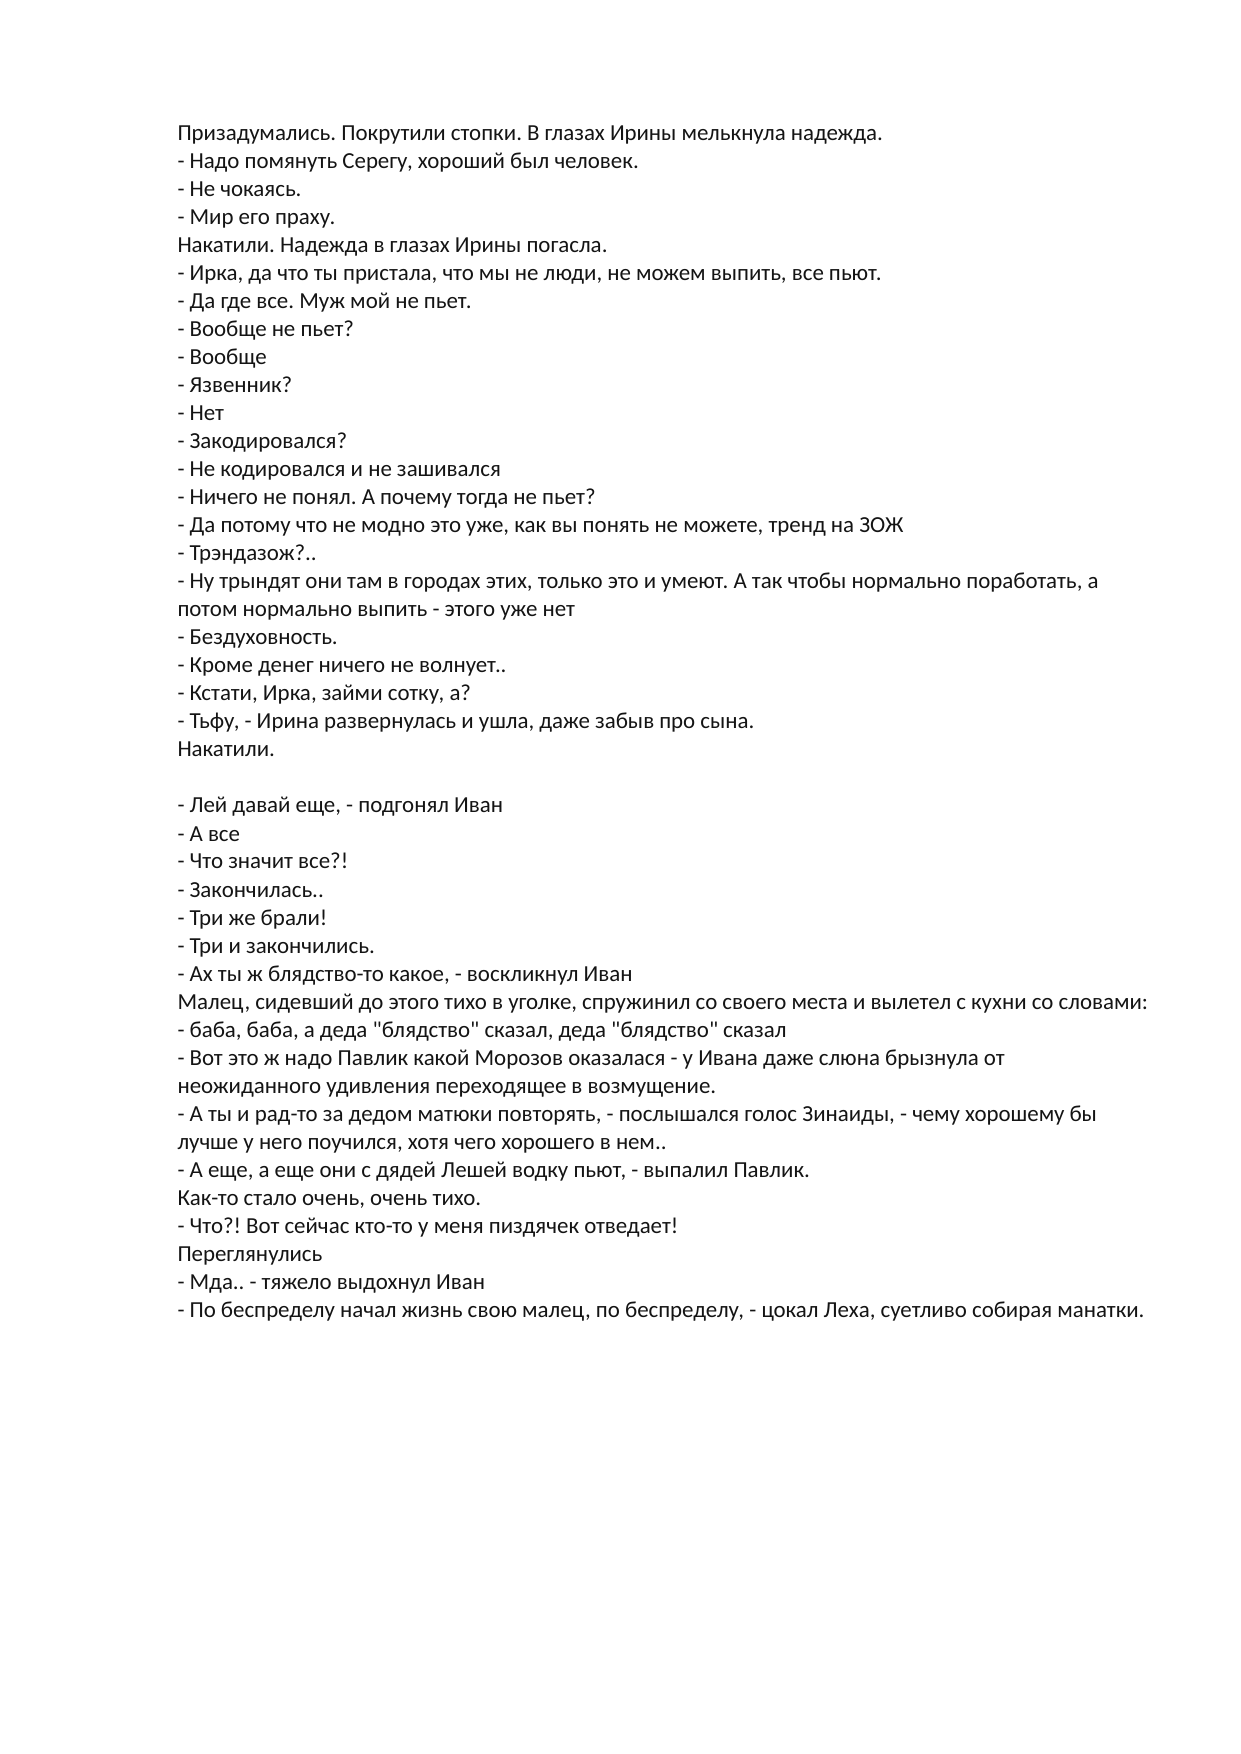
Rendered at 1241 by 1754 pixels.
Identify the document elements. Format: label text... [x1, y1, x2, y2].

text Призадумались. Покрутили стопки. В глазах Ирины мелькнула надежда. - Надо помянуть Серегу, хороший был человек. - Не чокаясь. - Мир его праху. Накатили. Надежда в глазах Ирины погасла. - Ирка, да что ты пристала, что мы не люди, не можем выпить, все пьют. - Да где все. Муж мой не пьет. - Вообще не пьет? - Вообще - Язвенник? - Нет - Закодировался? - Не кодировался и не зашивался - Ничего не понял. А почему тогда не пьет? - Да потому что не модно это уже, как вы понять не можете, тренд на ЗОЖ - Трэндазож?.. - Ну трындят они там в городах этих, только это и умеют. А так чтобы нормально поработать, а потом нормально выпить - этого уже нет - Бездуховность. - Кроме денег ничего не волнует.. - Кстати, Ирка, займи сотку, а? - Тьфу, - Ирина развернулась и ушла, даже забыв про сына. Накатили. - Лей давай еще, - подгонял Иван - А все - Что значит все?! - Закончилась.. - Три же брали! - Три и закончились. - Ах ты ж блядство-то какое, - воскликнул Иван Малец, сидевший до этого тихо в уголке, спружинил со своего места и вылетел с кухни со словами: - баба, баба, а деда "блядство" сказал, деда "блядство" сказал - Вот это ж надо Павлик какой Морозов оказалася - у Ивана даже слюна брызнула от неожиданного удивления переходящее в возмущение. - А ты и рад-то за дедом матюки повторять, - послышался голос Зинаиды, - чему хорошему бы лучше у него поучился, хотя чего хорошего в нем.. - А еще, а еще они с дядей Лешей водку пьют, - выпалил Павлик. Как-то стало очень, очень тихо. - Что?! Вот сейчас кто-то у меня пиздячек отведает! Переглянулись - Мда.. - тяжело выдохнул Иван - По беспределу начал жизнь свою малец, по беспределу, - цокал Леха, суетливо собирая манатки. [177, 118, 1152, 1323]
